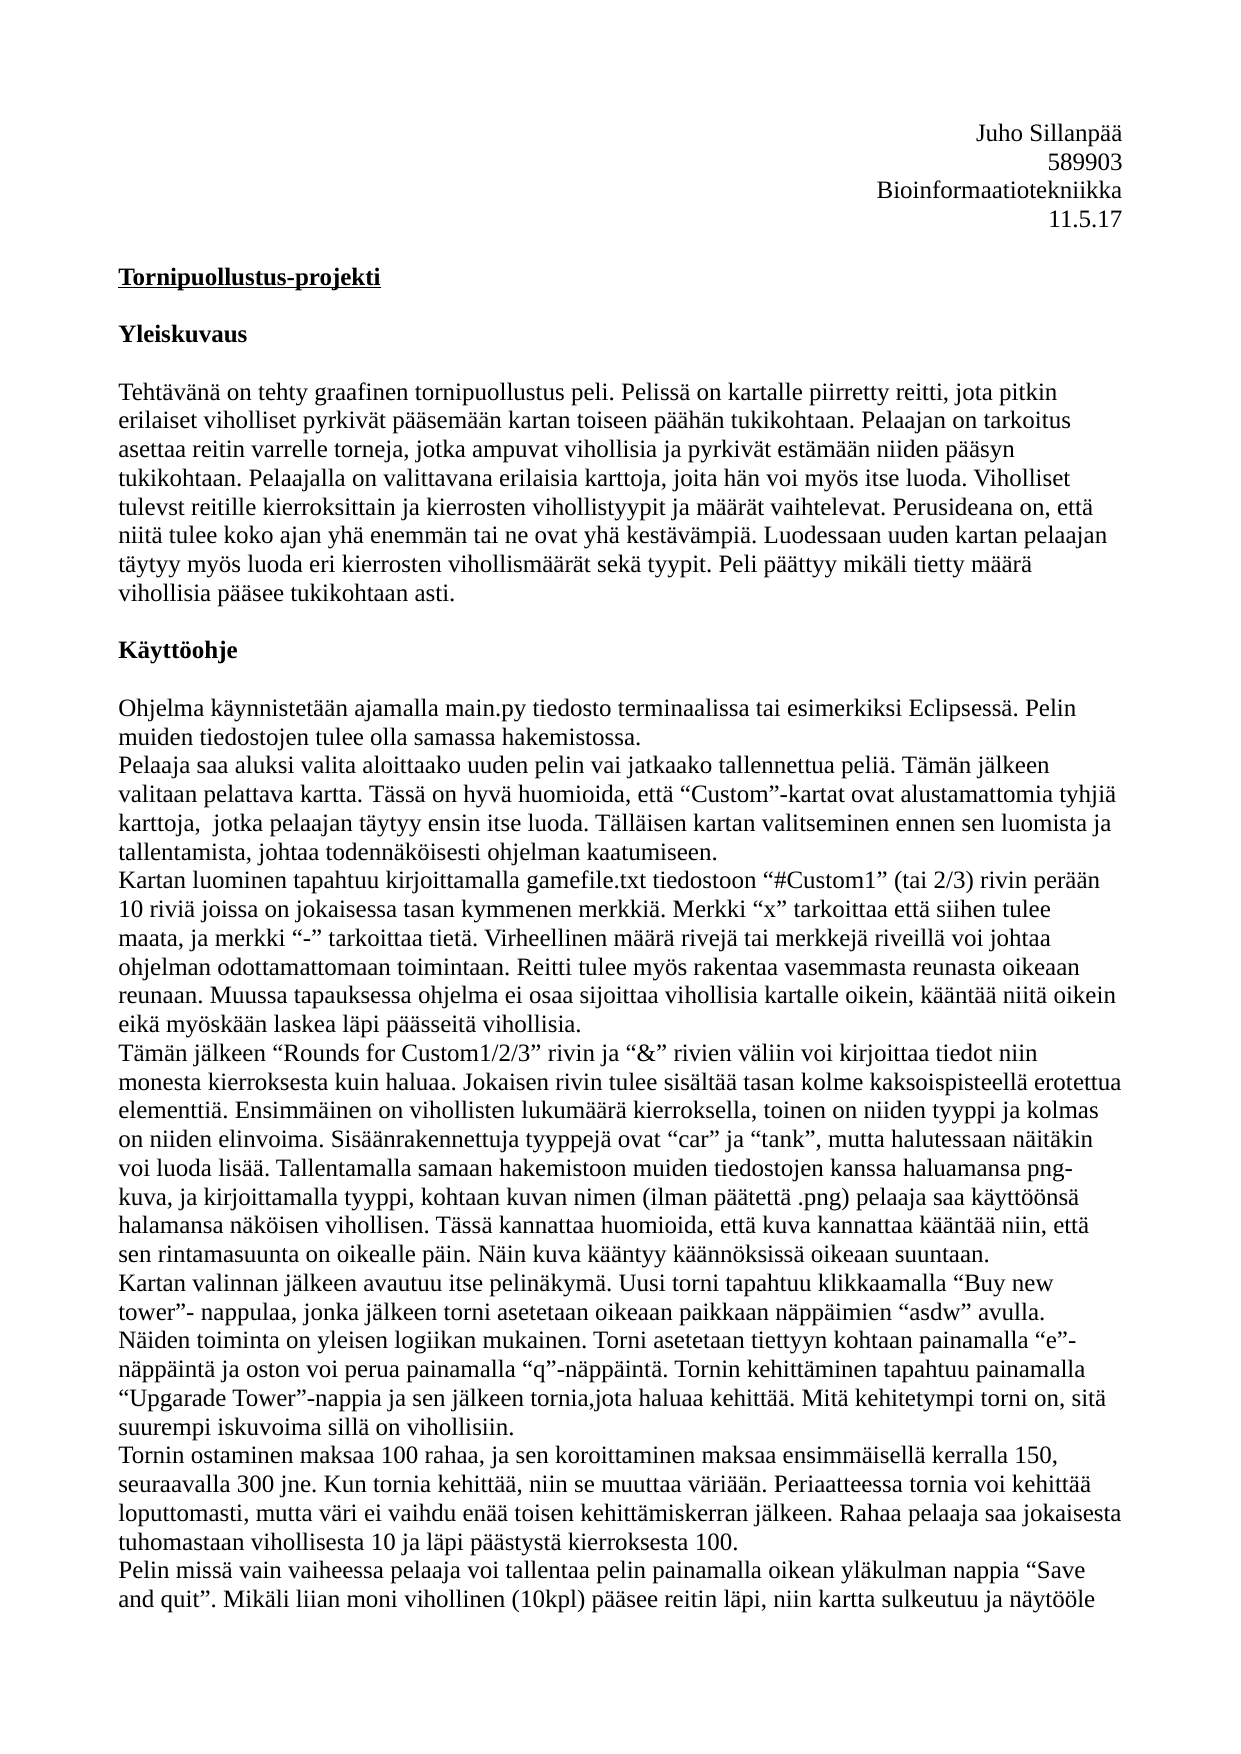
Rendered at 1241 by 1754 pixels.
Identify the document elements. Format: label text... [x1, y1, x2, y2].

text 589903 [118, 147, 1122, 176]
text Pelaaja saa aluksi valita aloittaako uuden pelin vai jatkaako tallennettua peliä. Tämän jälkeen valitaan pelattava kartta. Tässä on hyvä huomioida, että “Custom”-kartat ovat alustamattomia tyhjiä karttoja, jotka pelaajan täytyy ensin itse luoda. Tälläisen kartan valitseminen ennen sen luomista ja tallentamista, johtaa todennäköisesti ohjelman kaatumiseen. [118, 751, 1122, 866]
text Ohjelma käynnistetään ajamalla main.py tiedosto terminaalissa tai esimerkiksi Eclipsessä. Pelin muiden tiedostojen tulee olla samassa hakemistossa. [118, 693, 1122, 751]
text Pelin missä vain vaiheessa pelaaja voi tallentaa pelin painamalla oikean yläkulman nappia “Save and quit”. Mikäli liian moni vihollinen (10kpl) pääsee reitin läpi, niin kartta sulkeutuu ja näytööle [118, 1556, 1122, 1613]
text Kartan valinnan jälkeen avautuu itse pelinäkymä. Uusi torni tapahtuu klikkaamalla “Buy new tower”- nappulaa, jonka jälkeen torni asetetaan oikeaan paikkaan näppäimien “asdw” avulla. Näiden toiminta on yleisen logiikan mukainen. Torni asetetaan tiettyyn kohtaan painamalla “e”- näppäintä ja oston voi perua painamalla “q”-näppäintä. Tornin kehittäminen tapahtuu painamalla “Upgarade Tower”-nappia ja sen jälkeen tornia,jota haluaa kehittää. Mitä kehitetympi torni on, sitä suurempi iskuvoima sillä on vihollisiin. [118, 1268, 1122, 1441]
text Tehtävänä on tehty graafinen tornipuollustus peli. Pelissä on kartalle piirretty reitti, jota pitkin erilaiset viholliset pyrkivät pääsemään kartan toiseen päähän tukikohtaan. Pelaajan on tarkoitus asettaa reitin varrelle torneja, jotka ampuvat vihollisia ja pyrkivät estämään niiden pääsyn tukikohtaan. Pelaajalla on valittavana erilaisia karttoja, joita hän voi myös itse luoda. Viholliset tulevst reitille kierroksittain ja kierrosten vihollistyypit ja määrät vaihtelevat. Perusideana on, että niitä tulee koko ajan yhä enemmän tai ne ovat yhä kestävämpiä. Luodessaan uuden kartan pelaajan täytyy myös luoda eri kierrosten vihollismäärät sekä tyypit. Peli päättyy mikäli tietty määrä vihollisia pääsee tukikohtaan asti. [118, 377, 1122, 607]
text 11.5.17 [118, 204, 1122, 233]
text Käyttöohje [118, 636, 1122, 664]
text Juho Sillanpää [118, 118, 1122, 147]
text Bioinformaatiotekniikka [118, 176, 1122, 204]
text Tämän jälkeen “Rounds for Custom1/2/3” rivin ja “&” rivien väliin voi kirjoittaa tiedot niin monesta kierroksesta kuin haluaa. Jokaisen rivin tulee sisältää tasan kolme kaksoispisteellä erotettua elementtiä. Ensimmäinen on vihollisten lukumäärä kierroksella, toinen on niiden tyyppi ja kolmas on niiden elinvoima. Sisäänrakennettuja tyyppejä ovat “car” ja “tank”, mutta halutessaan näitäkin voi luoda lisää. Tallentamalla samaan hakemistoon muiden tiedostojen kanssa haluamansa png-kuva, ja kirjoittamalla tyyppi, kohtaan kuvan nimen (ilman päätettä .png) pelaaja saa käyttöönsä halamansa näköisen vihollisen. Tässä kannattaa huomioida, että kuva kannattaa kääntää niin, että sen rintamasuunta on oikealle päin. Näin kuva kääntyy käännöksissä oikeaan suuntaan. [118, 1038, 1122, 1268]
text Kartan luominen tapahtuu kirjoittamalla gamefile.txt tiedostoon “#Custom1” (tai 2/3) rivin perään 10 riviä joissa on jokaisessa tasan kymmenen merkkiä. Merkki “x” tarkoittaa että siihen tulee maata, ja merkki “-” tarkoittaa tietä. Virheellinen määrä rivejä tai merkkejä riveillä voi johtaa ohjelman odottamattomaan toimintaan. Reitti tulee myös rakentaa vasemmasta reunasta oikeaan reunaan. Muussa tapauksessa ohjelma ei osaa sijoittaa vihollisia kartalle oikein, kääntää niitä oikein eikä myöskään laskea läpi päässeitä vihollisia. [118, 866, 1122, 1038]
text Yleiskuvaus [118, 319, 1122, 348]
text Tornin ostaminen maksaa 100 rahaa, ja sen koroittaminen maksaa ensimmäisellä kerralla 150, seuraavalla 300 jne. Kun tornia kehittää, niin se muuttaa väriään. Periaatteessa tornia voi kehittää loputtomasti, mutta väri ei vaihdu enää toisen kehittämiskerran jälkeen. Rahaa pelaaja saa jokaisesta tuhomastaan vihollisesta 10 ja läpi päästystä kierroksesta 100. [118, 1441, 1122, 1556]
text Tornipuollustus-projekti [118, 262, 1122, 291]
